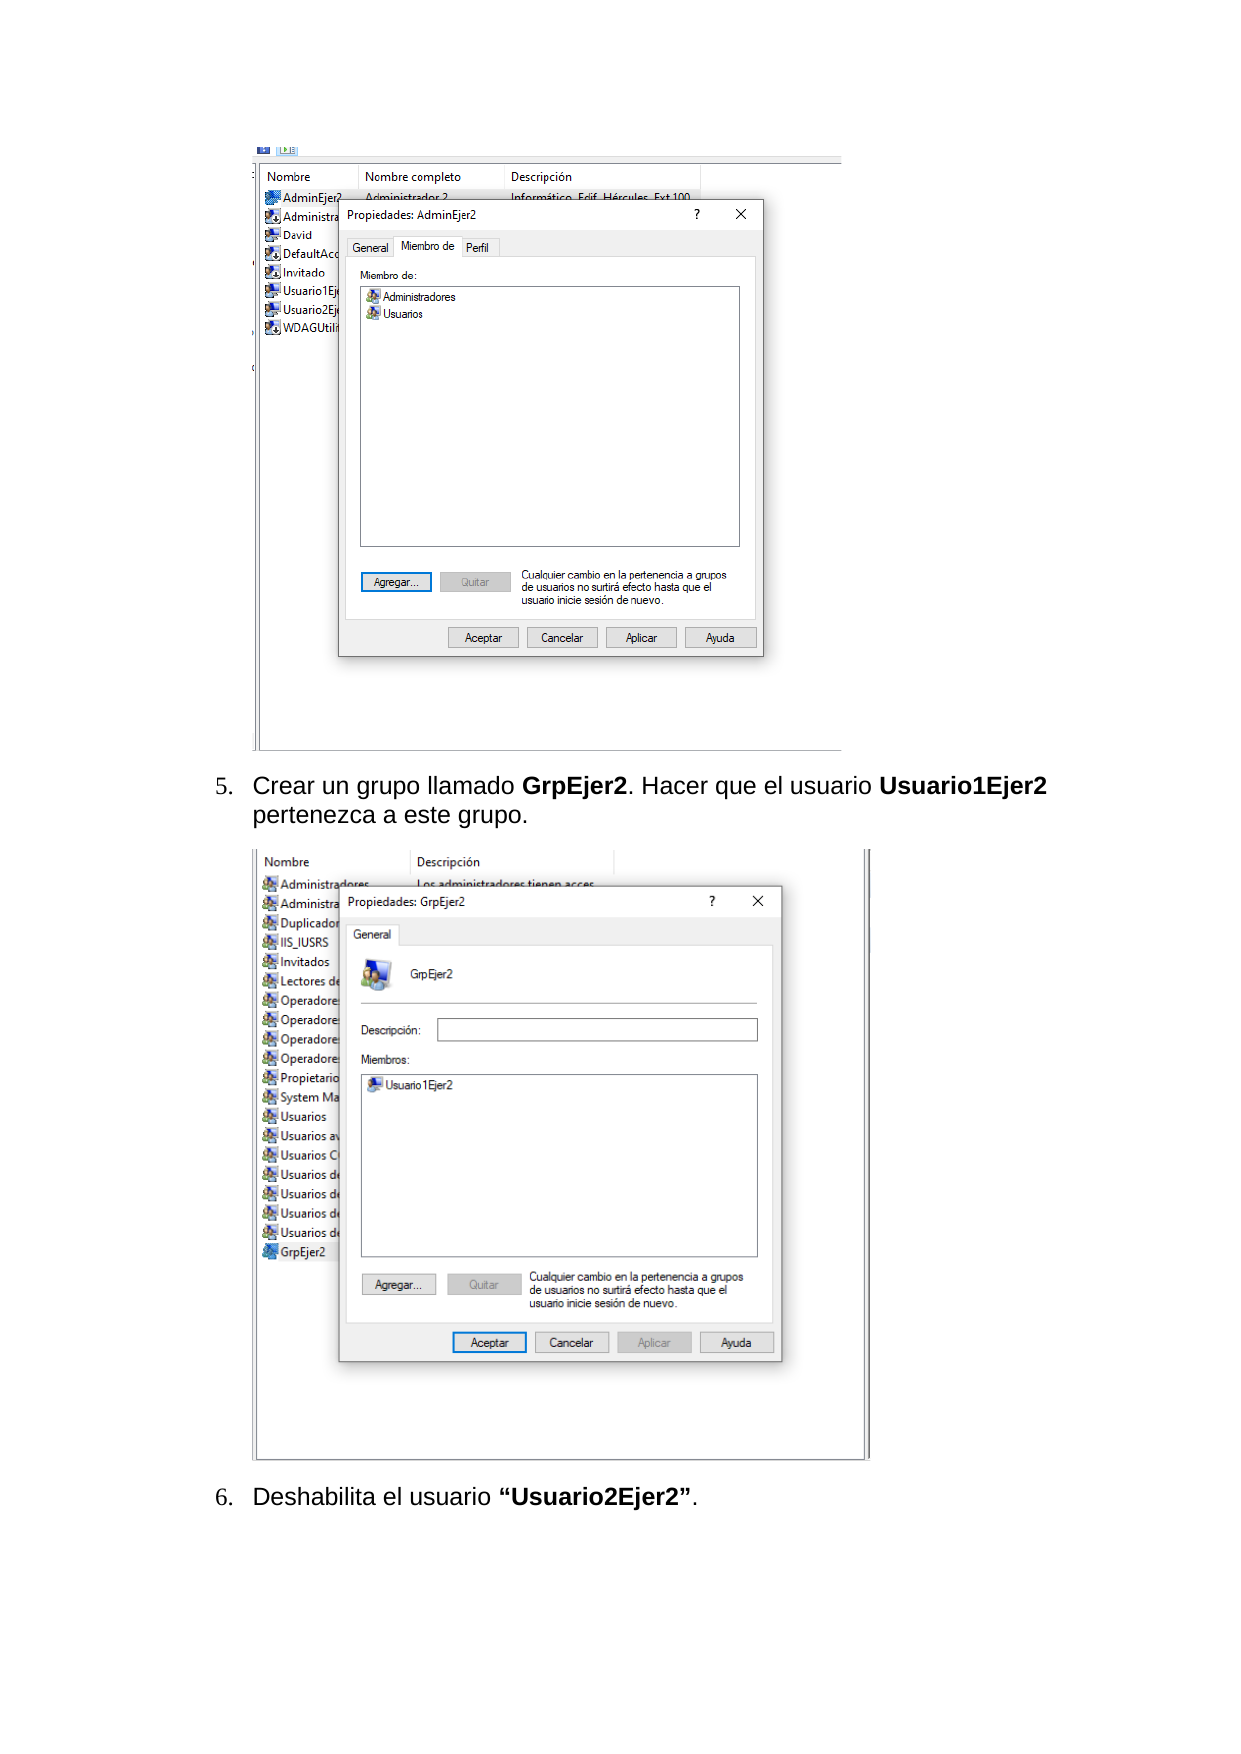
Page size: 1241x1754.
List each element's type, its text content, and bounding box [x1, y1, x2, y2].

list Deshabilita el usuario “Usuario2Ejer2”. [215, 1482, 1063, 1511]
list Crear un grupo llamado GrpEjer2. Hacer que el usuario Usuario1Ejer2 pertenezca a este grupo. [215, 771, 1063, 829]
